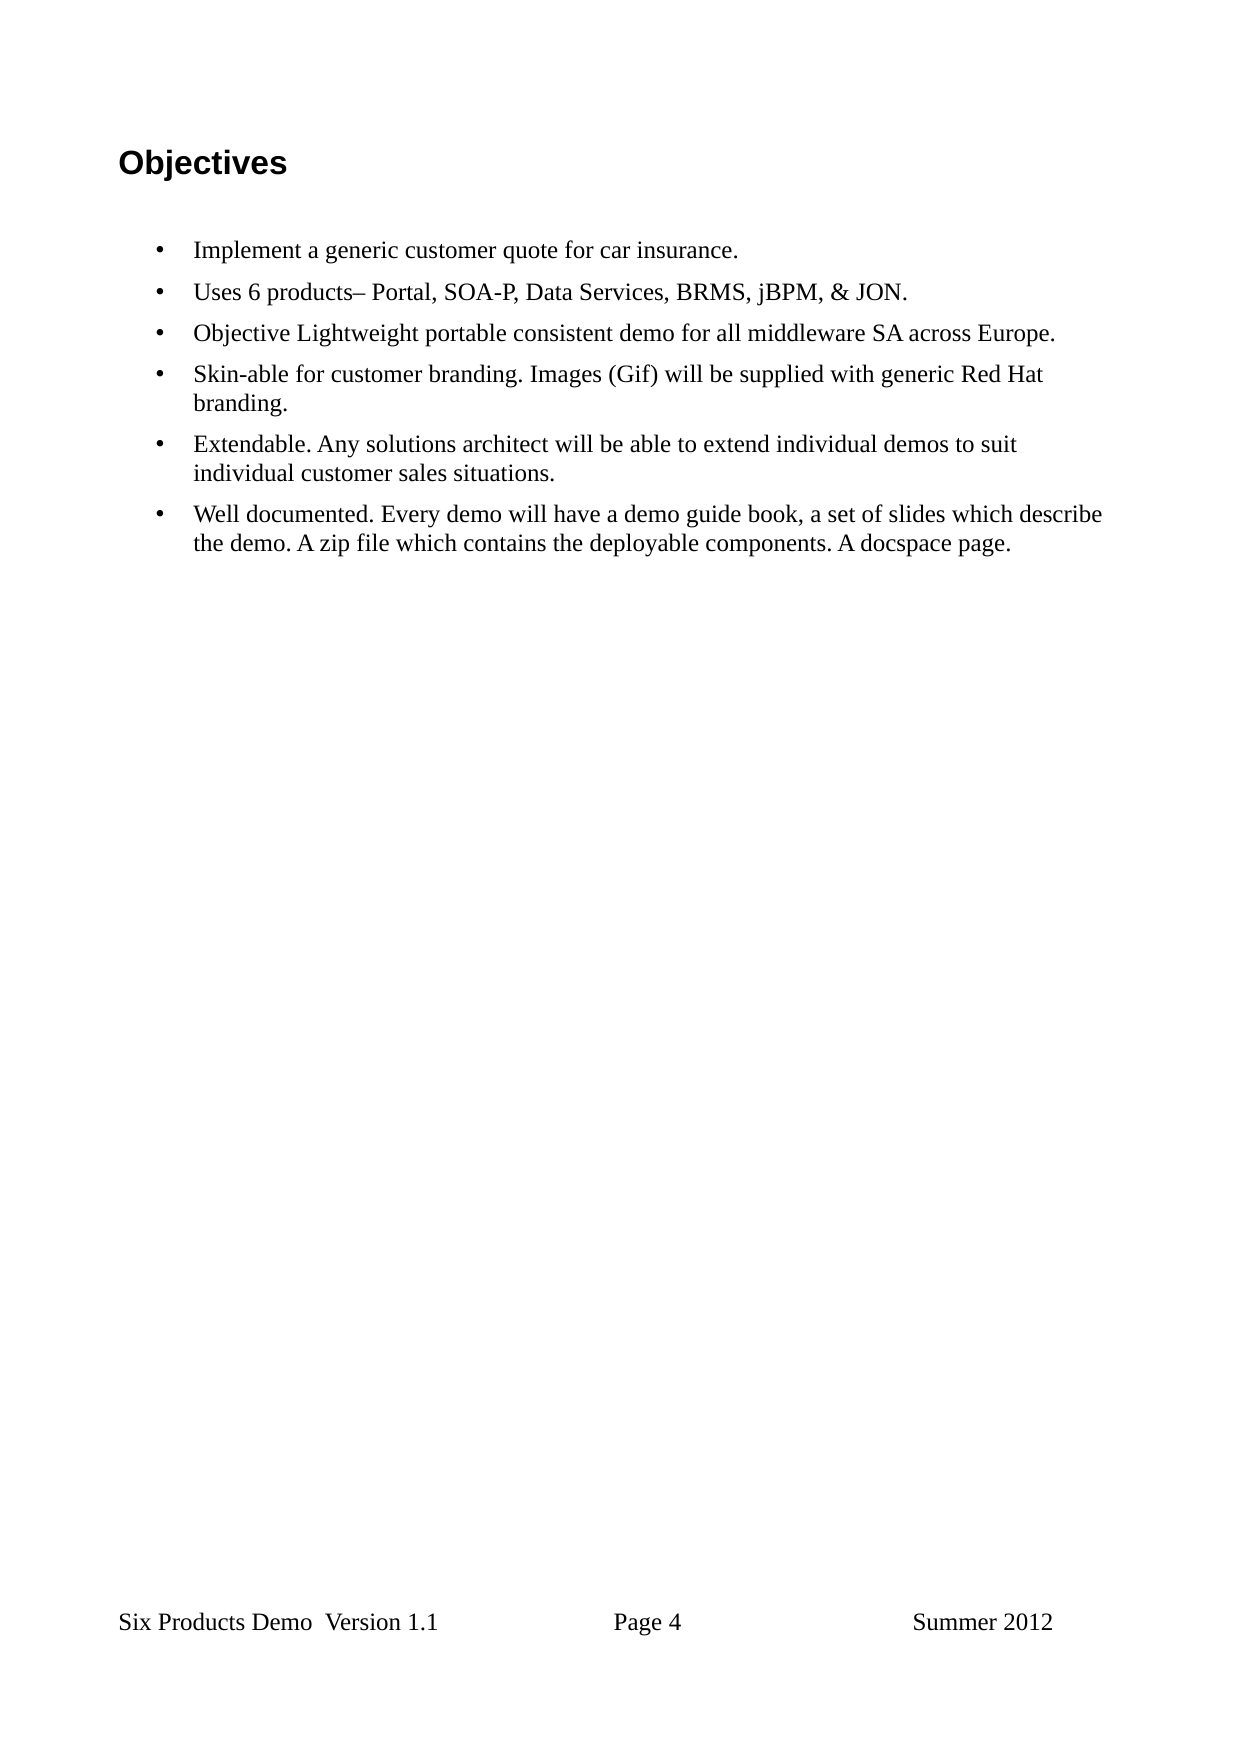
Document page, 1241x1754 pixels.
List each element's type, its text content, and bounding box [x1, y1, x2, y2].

list Skin-able for customer branding. Images (Gif) will be supplied with generic Red Hat branding. [156, 359, 1122, 417]
list Extendable. Any solutions architect will be able to extend individual demos to suit individual customer sales situations. [156, 429, 1122, 487]
list Implement a generic customer quote for car insurance. [156, 236, 1122, 264]
list Uses 6 products– Portal, SOA-P, Data Services, BRMS, jBPM, & JON. [156, 277, 1122, 306]
list Objective Lightweight portable consistent demo for all middleware SA across Europe. [156, 318, 1122, 347]
list Well documented. Every demo will have a demo guide book, a set of slides which describe the demo. A zip file which contains the deployable components. A docspace page. [156, 499, 1122, 557]
subtitle Objectives [118, 143, 1122, 182]
